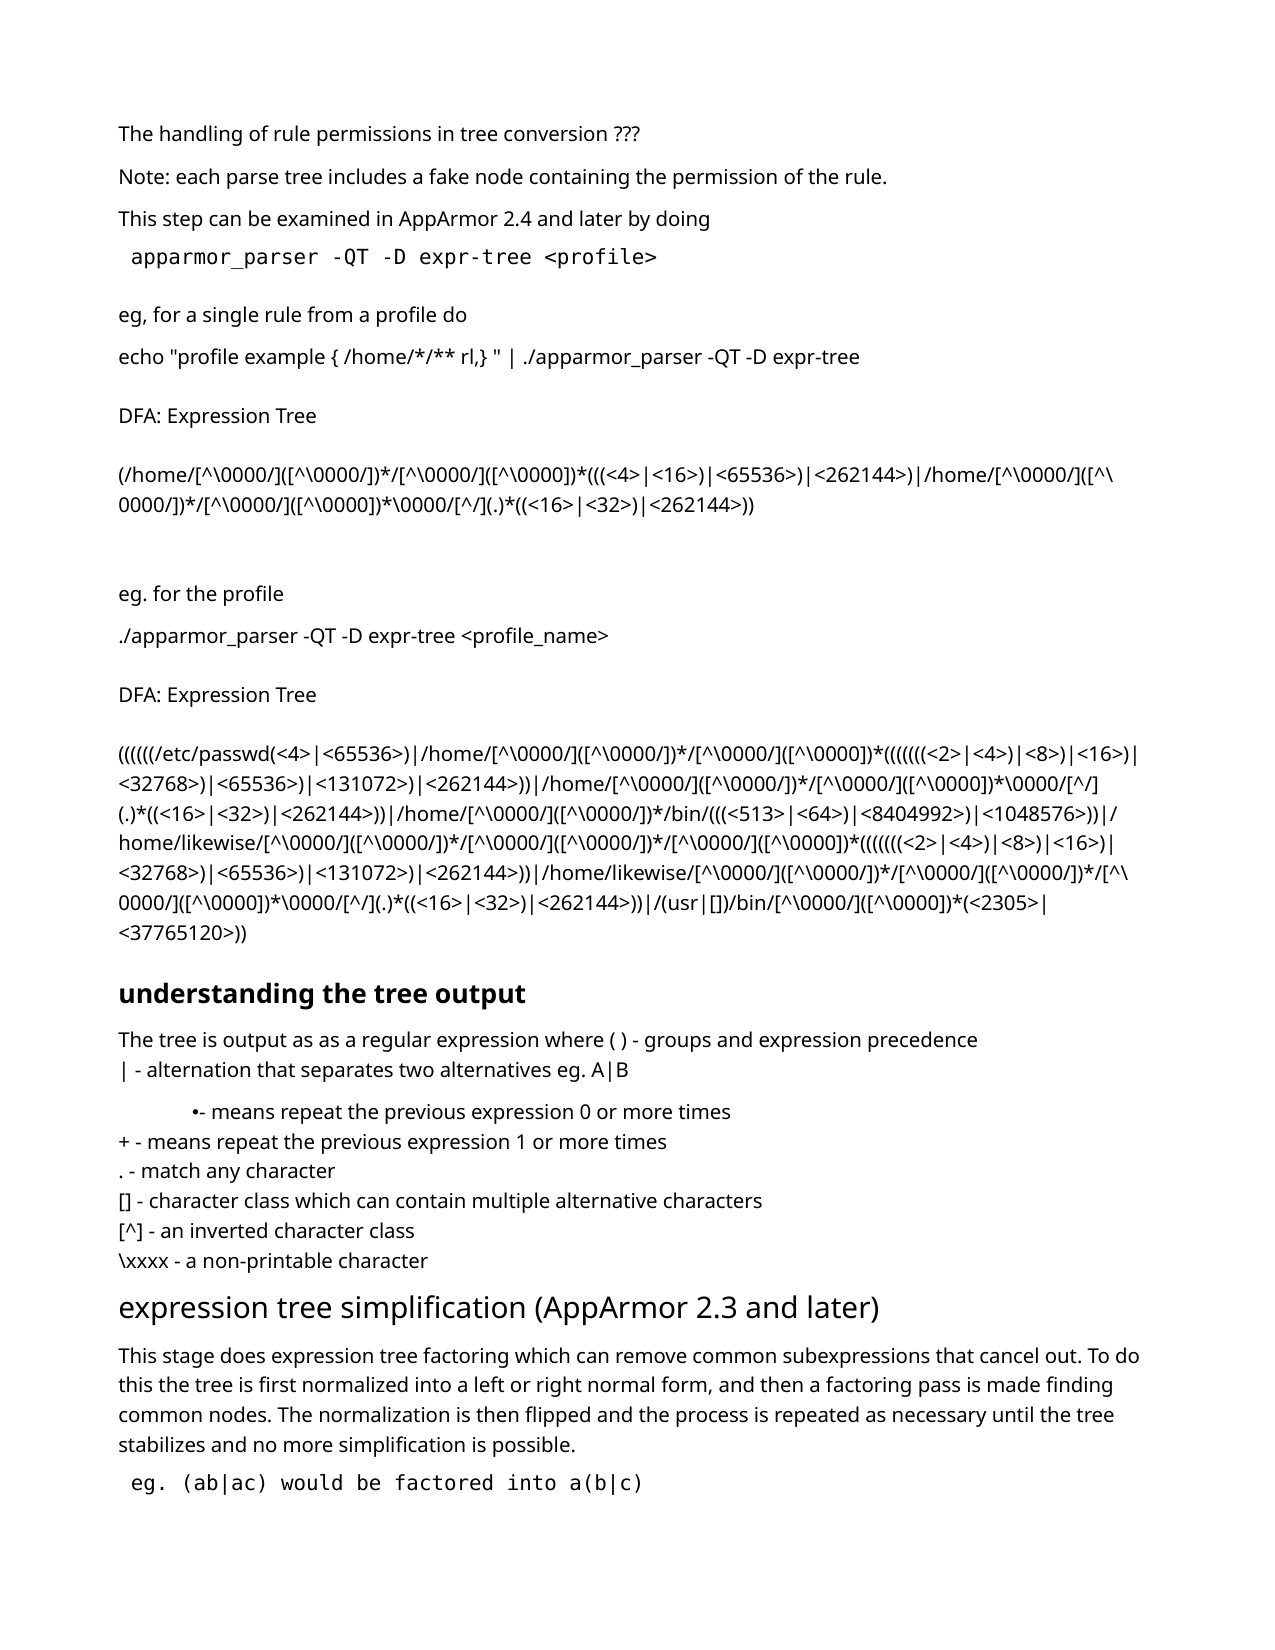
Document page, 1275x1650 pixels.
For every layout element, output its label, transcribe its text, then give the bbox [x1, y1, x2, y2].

text apparmor_parser -QT -D expr-tree <profile> [118, 245, 1157, 269]
text + - means repeat the previous expression 1 or more times . - match any character [] - character class which can contain multiple alternative characters [^] - an inverted character class \xxxx - a non-printable character [118, 1126, 1157, 1274]
text The tree is output as as a regular expression where ( ) - groups and expression precedence | - alternation that separates two alternatives eg. A|B [118, 1024, 1157, 1083]
text echo "profile example { /home/*/** rl,} " | ./apparmor_parser -QT -D expr-tree [118, 341, 1157, 370]
subtitle expression tree simplification (AppArmor 2.3 and later) [118, 1286, 1157, 1327]
list - means repeat the previous expression 0 or more times [118, 1096, 1157, 1126]
text This stage does expression tree factoring which can remove common subexpressions that cancel out. To do this the tree is first normalized into a left or right normal form, and then a factoring pass is made finding common nodes. The normalization is then flipped and the process is repeated as necessary until the tree stabilizes and no more simplification is possible. [118, 1339, 1157, 1458]
text eg. (ab|ac) would be factored into a(b|c) [118, 1471, 1157, 1495]
text DFA: Expression Tree [118, 679, 1157, 708]
text The handling of rule permissions in tree conversion ??? [118, 118, 1157, 148]
text ./apparmor_parser -QT -D expr-tree <profile_name> [118, 620, 1157, 649]
text eg. for the profile [118, 548, 1157, 607]
text This step can be examined in AppArmor 2.4 and later by doing [118, 202, 1157, 232]
text eg, for a single rule from a profile do [118, 298, 1157, 328]
text DFA: Expression Tree [118, 400, 1157, 429]
subtitle understanding the tree output [118, 975, 1157, 1011]
text (/home/[^\0000/]([^\0000/])*/[^\0000/]([^\0000])*(((<4>|<16>)|<65536>)|<262144>)|/home/[^\0000/]([^\0000/])*/[^\0000/]([^\0000])*\0000/[^/](.)*((<16>|<32>)|<262144>)) [118, 459, 1157, 518]
text ((((((/etc/passwd(<4>|<65536>)|/home/[^\0000/]([^\0000/])*/[^\0000/]([^\0000])*(((((((<2>|<4>)|<8>)|<16>)|<32768>)|<65536>)|<131072>)|<262144>))|/home/[^\0000/]([^\0000/])*/[^\0000/]([^\0000])*\0000/[^/](.)*((<16>|<32>)|<262144>))|/home/[^\0000/]([^\0000/])*/bin/(((<513>|<64>)|<8404992>)|<1048576>))|/home/likewise/[^\0000/]([^\0000/])*/[^\0000/]([^\0000/])*/[^\0000/]([^\0000])*(((((((<2>|<4>)|<8>)|<16>)|<32768>)|<65536>)|<131072>)|<262144>))|/home/likewise/[^\0000/]([^\0000/])*/[^\0000/]([^\0000/])*/[^\0000/]([^\0000])*\0000/[^/](.)*((<16>|<32>)|<262144>))|/(usr|[])/bin/[^\0000/]([^\0000])*(<2305>|<37765120>)) [118, 738, 1157, 946]
text Note: each parse tree includes a fake node containing the permission of the rule. [118, 160, 1157, 190]
